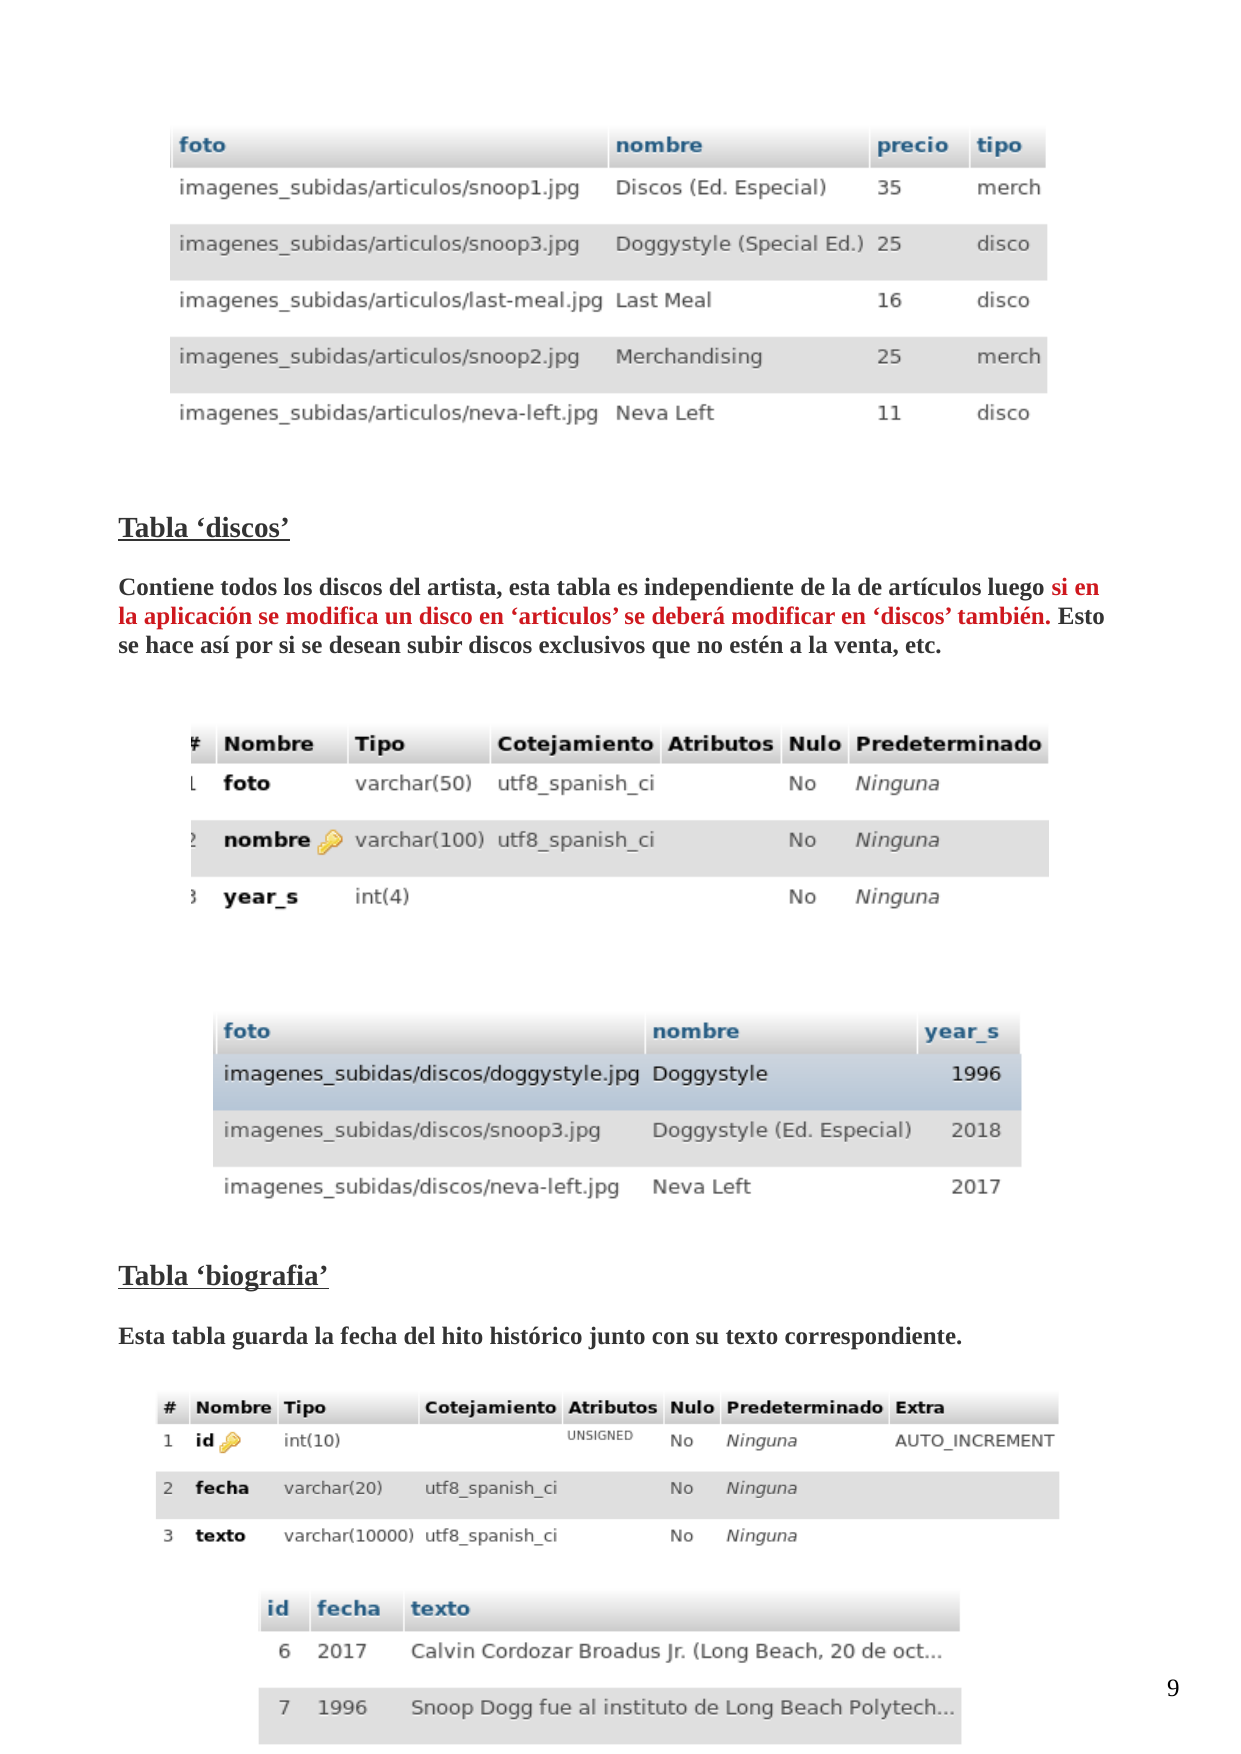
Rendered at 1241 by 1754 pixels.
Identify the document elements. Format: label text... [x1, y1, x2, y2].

picture [155, 1378, 1060, 1576]
picture [170, 118, 1071, 453]
picture [191, 716, 1049, 948]
picture [258, 1583, 982, 1754]
text Tabla ‘discos’ [118, 510, 1122, 543]
text Tabla ‘biografia’ [118, 1258, 1122, 1292]
text Contiene todos los discos del artista, esta tabla es independiente de la de artículos luego si en la aplicación se modifica un disco en ‘articulos’ se deberá modificar en ‘discos’ también. Esto se hace así por si se desean subir discos exclusivos que no estén a la venta, etc. [118, 572, 1122, 658]
text Esta tabla guarda la fecha del hito histórico junto con su texto correspondiente. [118, 1321, 1122, 1349]
picture [213, 1004, 1028, 1230]
